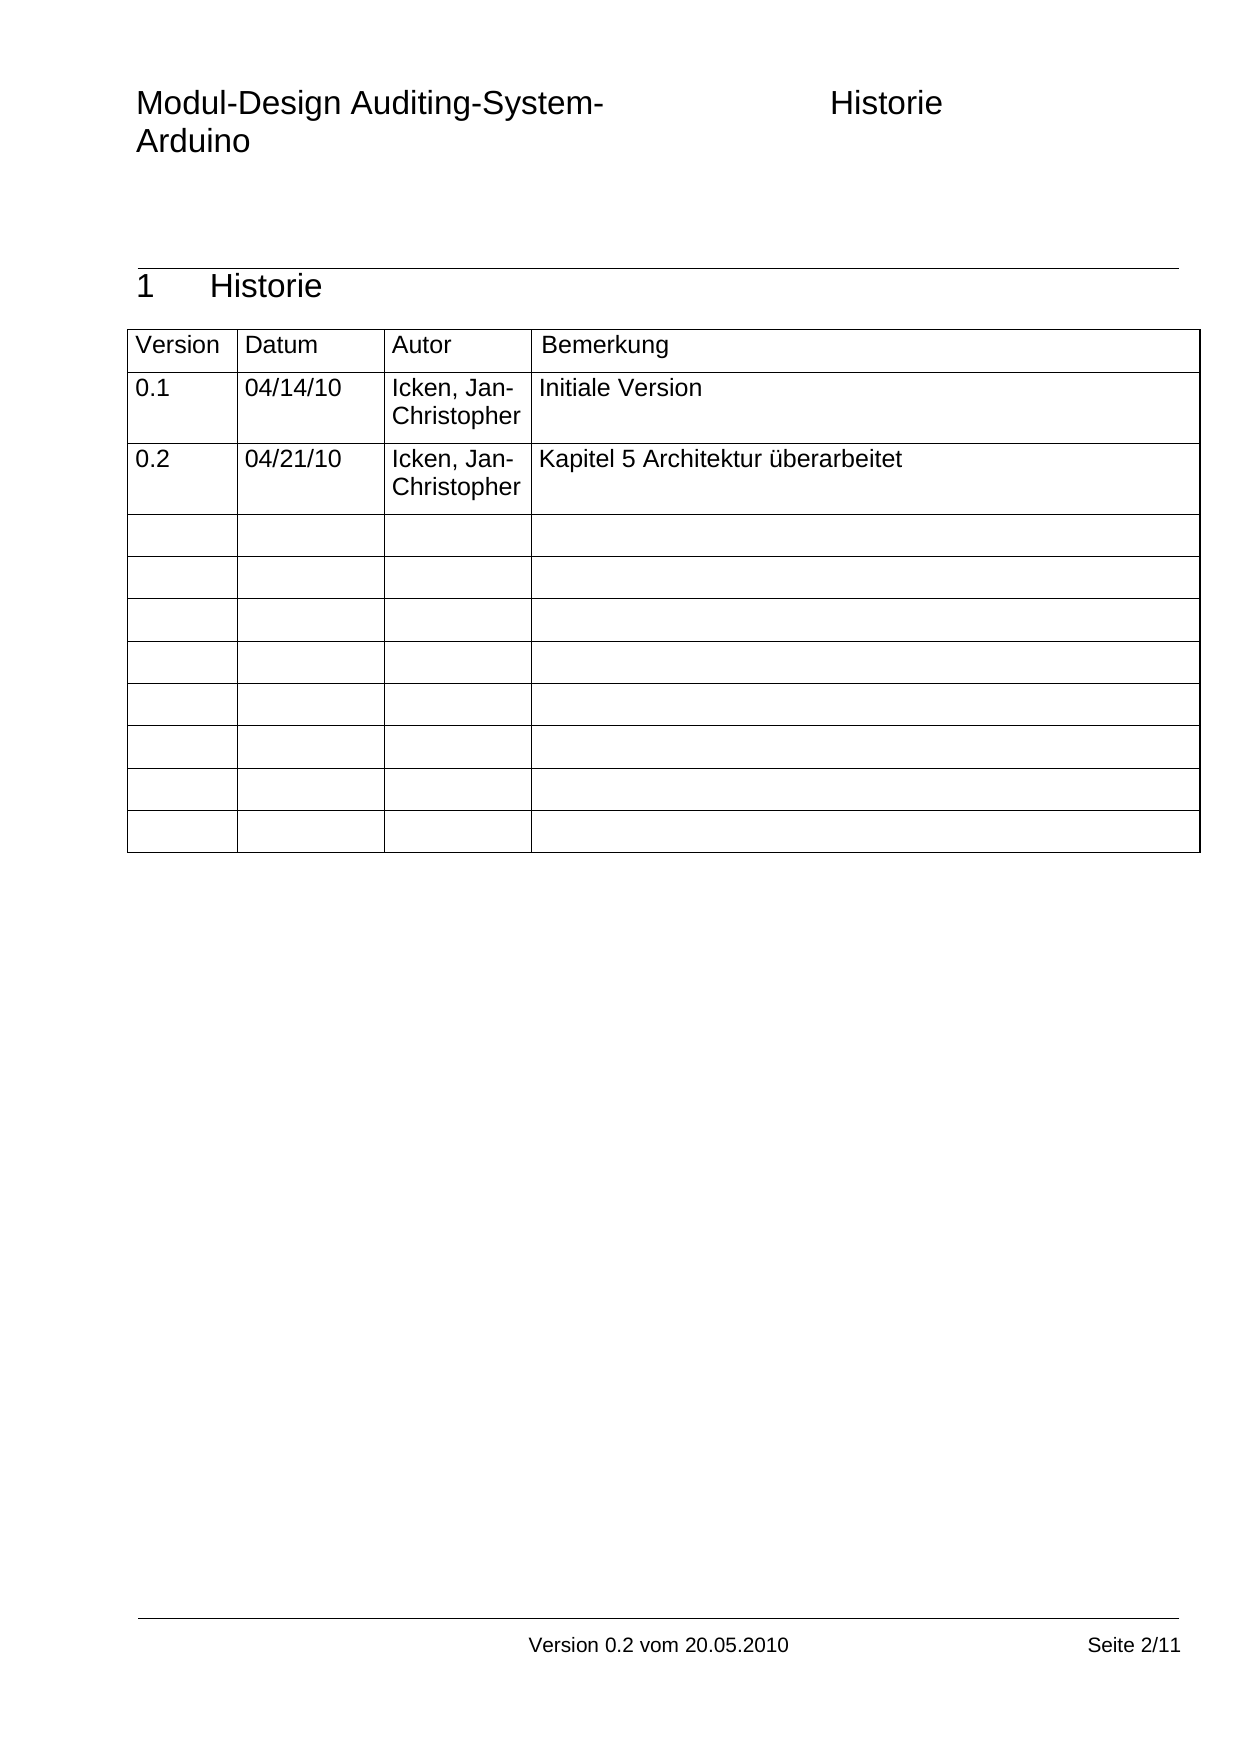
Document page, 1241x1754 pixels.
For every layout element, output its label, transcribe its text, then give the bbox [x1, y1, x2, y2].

table_cell [385, 811, 531, 852]
table_cell 14.04.10 [238, 373, 384, 443]
table_cell [128, 726, 237, 767]
table_cell [238, 557, 384, 598]
table_header Datum [238, 330, 384, 372]
table_cell [385, 684, 531, 725]
table_header Version [128, 330, 237, 372]
table_header Bemerkung [532, 330, 1199, 372]
table_cell [238, 684, 384, 725]
table_cell [238, 599, 384, 641]
table_cell [128, 642, 237, 683]
table_cell Icken, Jan-Christopher [385, 444, 531, 514]
table_cell [385, 515, 531, 556]
table_cell Kapitel 5 Architektur überarbeitet [532, 444, 1199, 514]
table_cell 0.2 [128, 444, 237, 514]
table_cell [532, 599, 1199, 641]
subtitle Historie [136, 289, 1181, 304]
table_cell [532, 642, 1199, 683]
table_cell [238, 726, 384, 767]
table_cell [128, 769, 237, 810]
table_cell [128, 811, 237, 852]
table_header Autor [385, 330, 531, 372]
table_cell [128, 557, 237, 598]
table_cell [385, 726, 531, 767]
table_cell [532, 769, 1199, 810]
table_cell [532, 684, 1199, 725]
table_cell [385, 599, 531, 641]
table_cell [385, 642, 531, 683]
table_cell [532, 811, 1199, 852]
table_cell [238, 642, 384, 683]
table_cell [385, 769, 531, 810]
table_cell [385, 557, 531, 598]
table_cell Initiale Version [532, 373, 1199, 443]
table_cell [532, 515, 1199, 556]
table_cell [128, 515, 237, 556]
table_cell [238, 515, 384, 556]
table_cell [238, 769, 384, 810]
table_cell 0.1 [128, 373, 237, 443]
table_cell [128, 599, 237, 641]
table_cell [532, 557, 1199, 598]
table_cell Icken, Jan-Christopher [385, 373, 531, 443]
table_cell [238, 811, 384, 852]
table_cell 21.04.10 [238, 444, 384, 514]
table_cell [128, 684, 237, 725]
table_cell [532, 726, 1199, 767]
